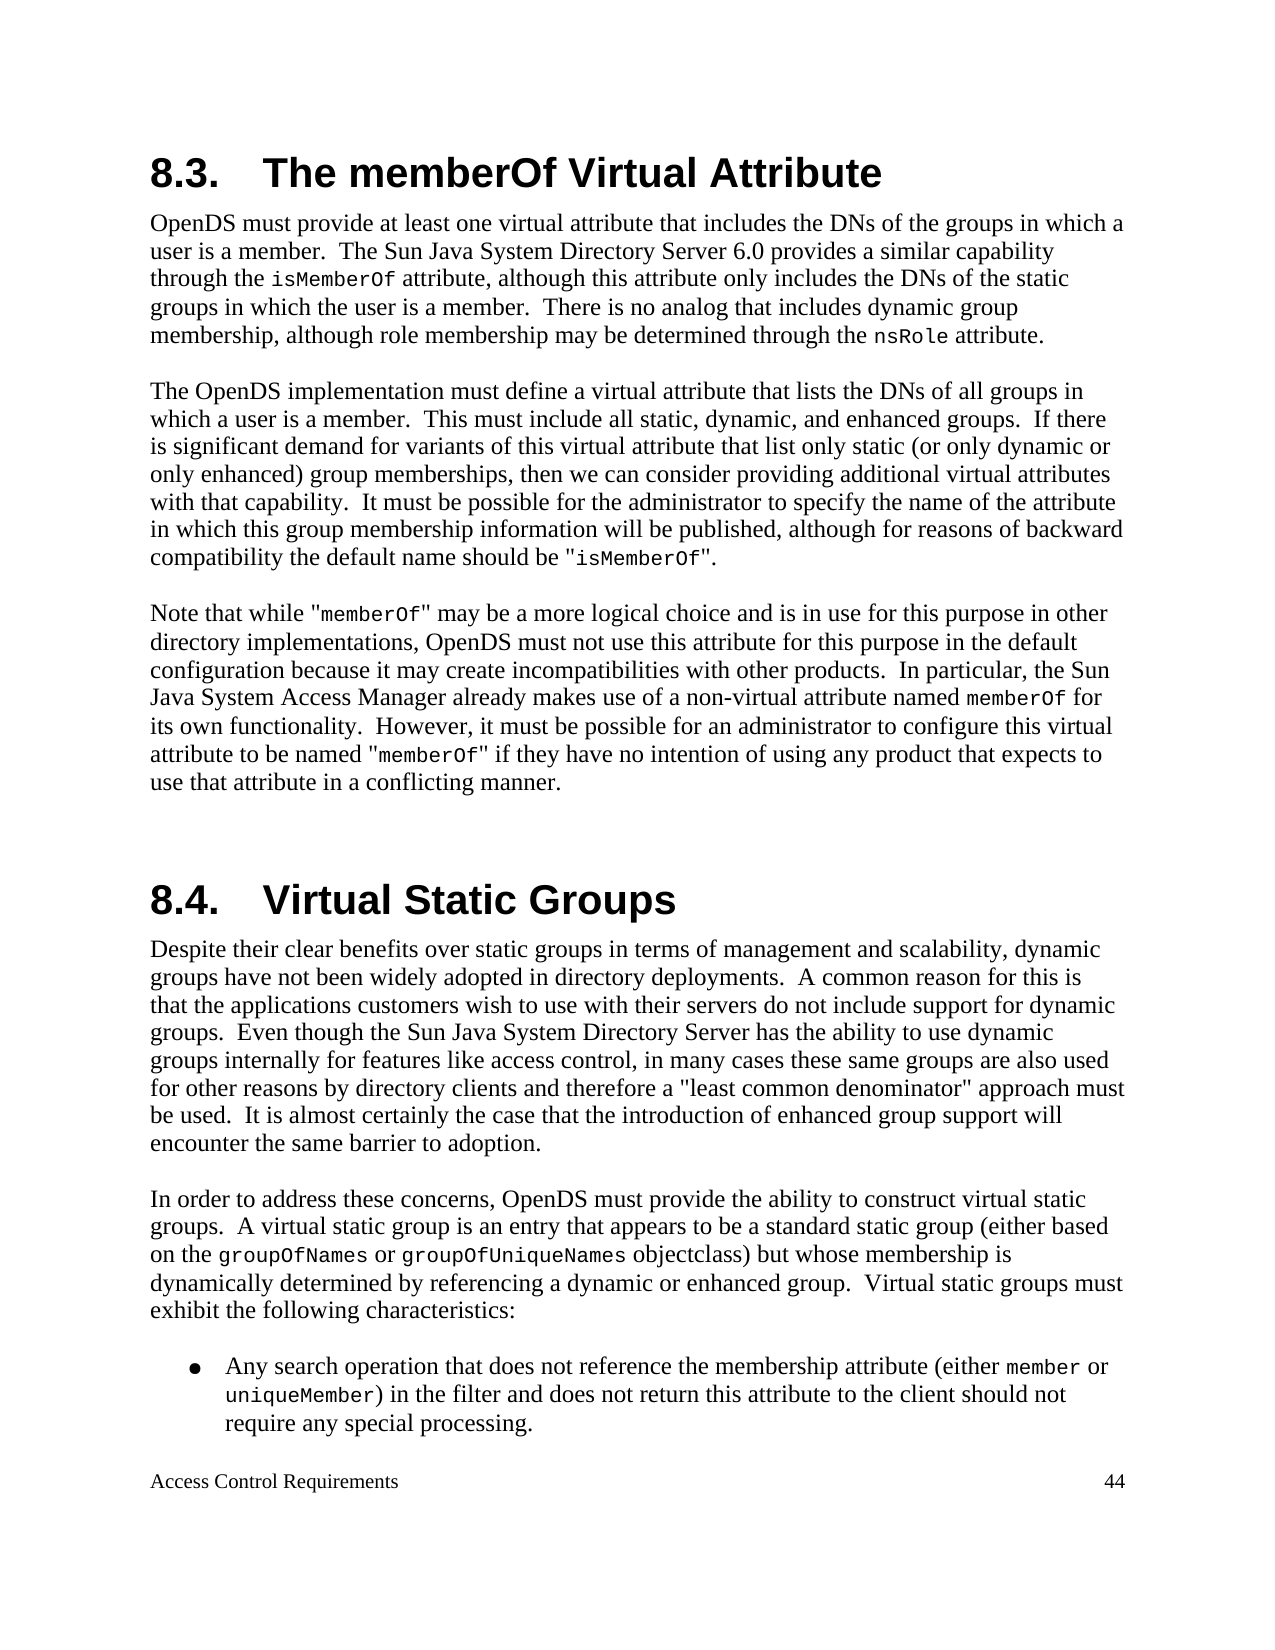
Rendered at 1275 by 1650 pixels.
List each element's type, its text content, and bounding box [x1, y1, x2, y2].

subtitle Virtual Static Groups [150, 876, 1125, 923]
subtitle The memberOf Virtual Attribute [150, 150, 1125, 197]
text Note that while "memberOf" may be a more logical choice and is in use for this purpose in other directory implementations, OpenDS must not use this attribute for this purpose in the default configuration because it may create incompatibilities with other products. In particular, the Sun Java System Access Manager already makes use of a non-virtual attribute named memberOf for its own functionality. However, it must be possible for an administrator to configure this virtual attribute to be named "memberOf" if they have no intention of using any product that expects to use that attribute in a conflicting manner. [150, 599, 1125, 796]
text Despite their clear benefits over static groups in terms of management and scalability, dynamic groups have not been widely adopted in directory deployments. A common reason for this is that the applications customers wish to use with their servers do not include support for dynamic groups. Even though the Sun Java System Directory Server has the ability to use dynamic groups internally for features like access control, in many cases these same groups are also used for other reasons by directory clients and therefore a "least common denominator" approach must be used. It is almost certainly the case that the introduction of enhanced group support will encounter the same barrier to adoption. [150, 935, 1125, 1157]
text In order to address these concerns, OpenDS must provide the ability to construct virtual static groups. A virtual static group is an entry that appears to be a standard static group (either based on the groupOfNames or groupOfUniqueNames objectclass) but whose membership is dynamically determined by referencing a dynamic or enhanced group. Virtual static groups must exhibit the following characteristics: [150, 1185, 1125, 1324]
list Any search operation that does not reference the membership attribute (either member or uniqueMember) in the filter and does not return this attribute to the client should not require any special processing. [187, 1352, 1125, 1437]
text The OpenDS implementation must define a virtual attribute that lists the DNs of all groups in which a user is a member. This must include all static, dynamic, and enhanced groups. If there is significant demand for variants of this virtual attribute that list only static (or only dynamic or only enhanced) group memberships, then we can consider providing additional virtual attributes with that capability. It must be possible for the administrator to specify the name of the attribute in which this group membership information will be published, although for reasons of backward compatibility the default name should be "isMemberOf". [150, 377, 1125, 572]
text OpenDS must provide at least one virtual attribute that includes the DNs of the groups in which a user is a member. The Sun Java System Directory Server 6.0 provides a similar capability through the isMemberOf attribute, although this attribute only includes the DNs of the static groups in which the user is a member. There is no analog that includes dynamic group membership, although role membership may be determined through the nsRole attribute. [150, 209, 1125, 349]
